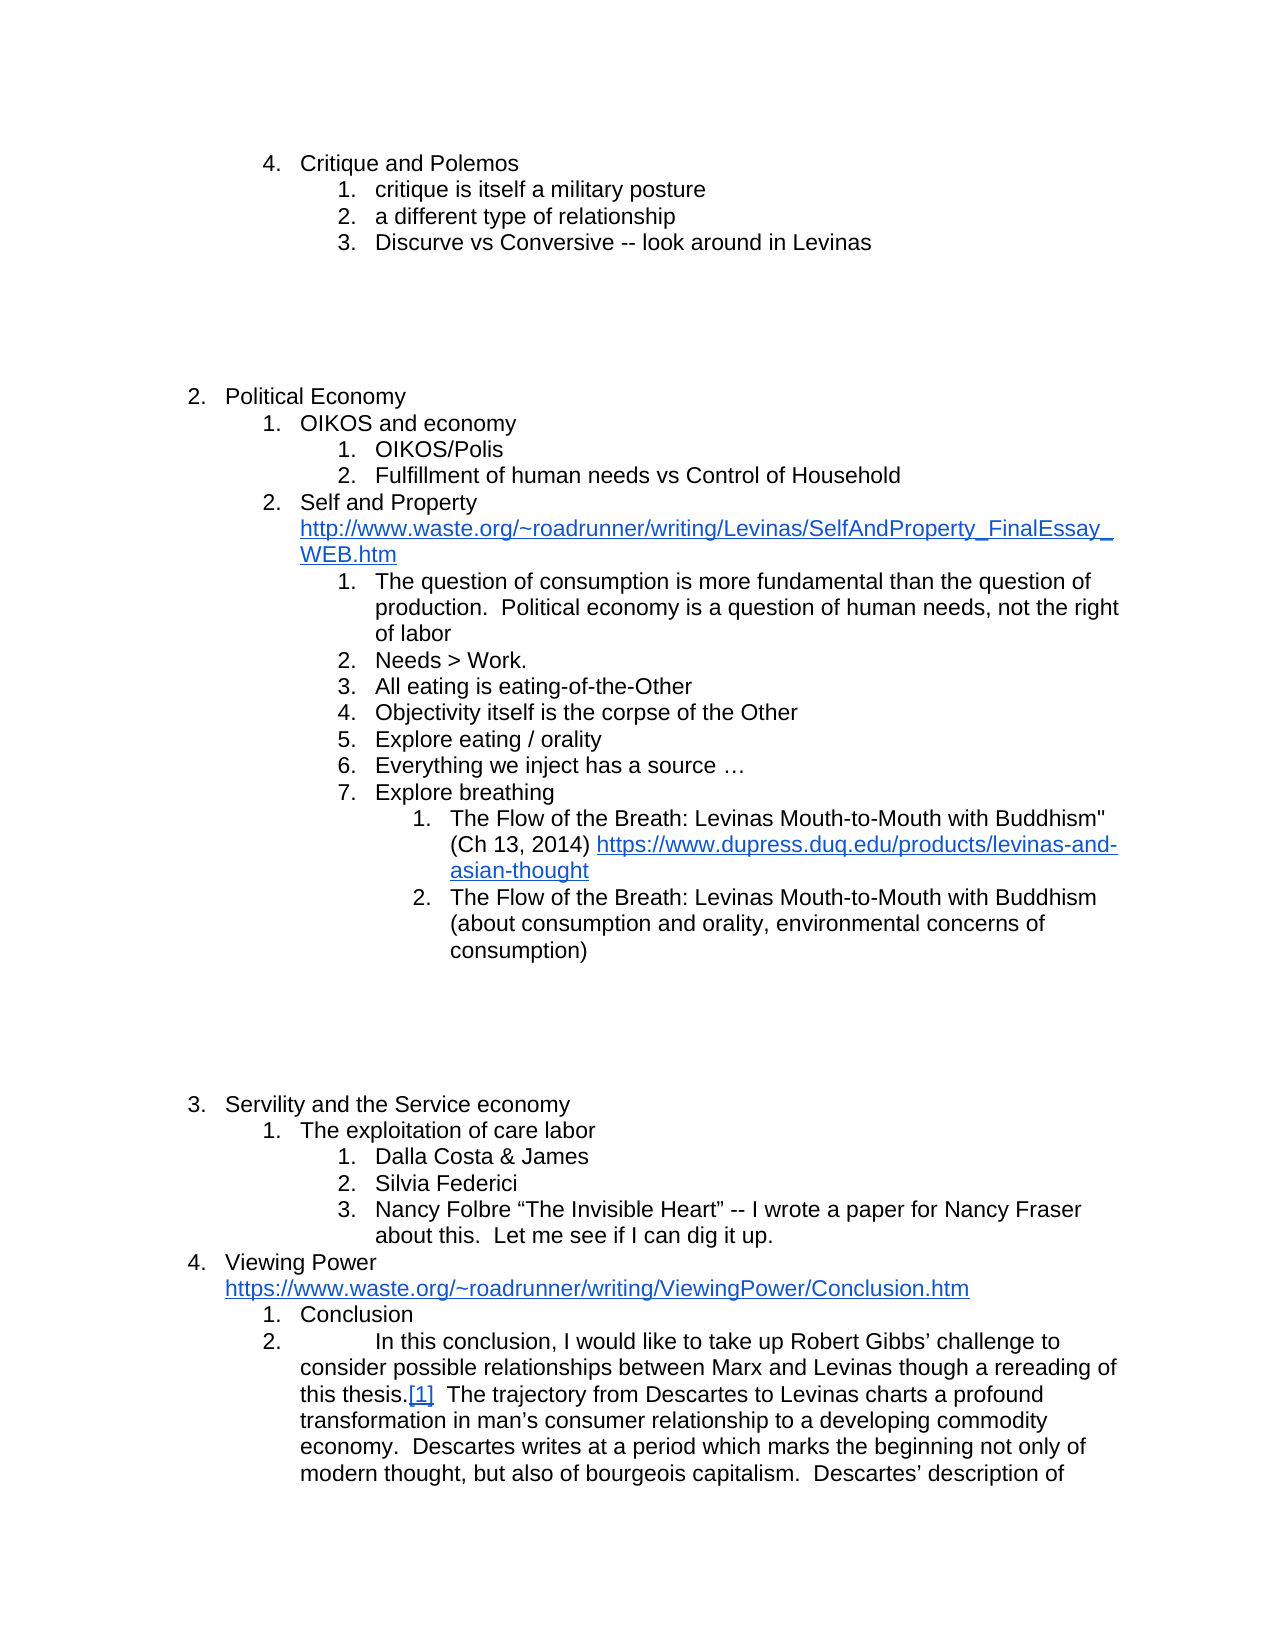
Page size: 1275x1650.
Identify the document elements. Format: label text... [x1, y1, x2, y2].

list OIKOS and economy [262, 409, 1125, 436]
list Self and Property http://www.waste.org/~roadrunner/writing/Levinas/SelfAndProperty_FinalEssay_WEB.htm [262, 488, 1125, 568]
list Explore breathing [337, 778, 1125, 805]
list Viewing Power https://www.waste.org/~roadrunner/writing/ViewingPower/Conclusion.htm [187, 1249, 1125, 1301]
list Dalla Costa & James [337, 1143, 1125, 1170]
list Silvia Federici [337, 1170, 1125, 1196]
list The Flow of the Breath: Levinas Mouth-to-Mouth with Buddhism" (Ch 13, 2014) https://www.dupress.duq.edu/products/levinas-and-asian-thought [412, 805, 1125, 884]
list Everything we inject has a source … [337, 752, 1125, 778]
list Critique and Polemos [262, 150, 1125, 176]
list Nancy Folbre “The Invisible Heart” -- I wrote a paper for Nancy Fraser about this. Let me see if I can dig it up. [337, 1196, 1125, 1249]
list Explore eating / orality [337, 726, 1125, 752]
list OIKOS/Polis [337, 436, 1125, 462]
list critique is itself a military posture [337, 176, 1125, 203]
list Needs > Work. [337, 647, 1125, 673]
list Conclusion [262, 1301, 1125, 1328]
list Political Economy [187, 383, 1125, 409]
list In this conclusion, I would like to take up Robert Gibbs’ challenge to consider possible relationships between Marx and Levinas though a rereading of this thesis.[1] The trajectory from Descartes to Levinas charts a profound transformation in man’s consumer relationship to a developing commodity economy. Descartes writes at a period which marks the beginning not only of modern thought, but also of bourgeois capitalism. Descartes’ description of [262, 1328, 1125, 1486]
list The Flow of the Breath: Levinas Mouth-to-Mouth with Buddhism (about consumption and orality, environmental concerns of consumption) [412, 884, 1125, 963]
list Servility and the Service economy [187, 1091, 1125, 1117]
list The exploitation of care labor [262, 1117, 1125, 1143]
list Discurve vs Conversive -- look around in Levinas [337, 229, 1125, 255]
list Fulfillment of human needs vs Control of Household [337, 462, 1125, 488]
list The question of consumption is more fundamental than the question of production. Political economy is a question of human needs, not the right of labor [337, 568, 1125, 647]
list a different type of relationship [337, 203, 1125, 229]
list All eating is eating-of-the-Other [337, 673, 1125, 699]
list Objectivity itself is the corpse of the Other [337, 699, 1125, 726]
